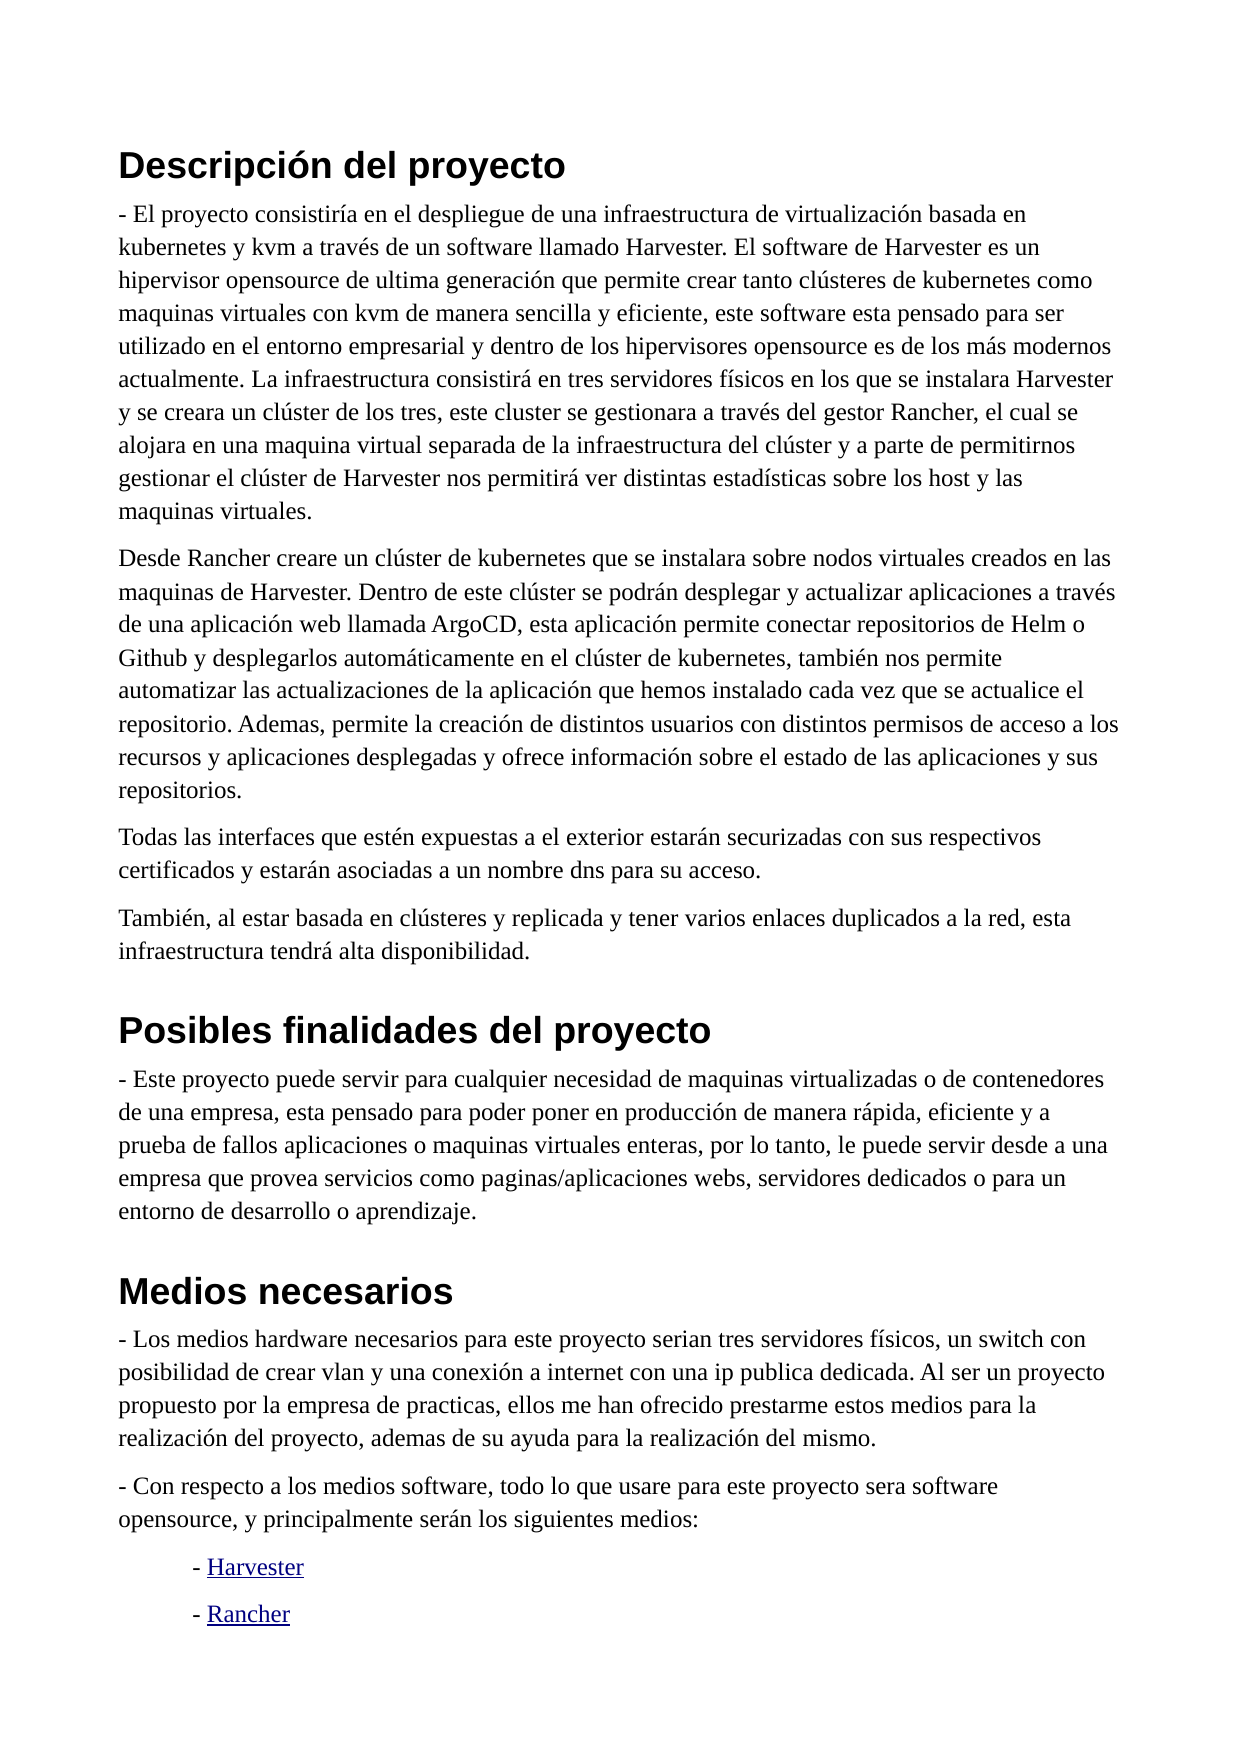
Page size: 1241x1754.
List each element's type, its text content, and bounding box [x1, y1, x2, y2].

subtitle Medios necesarios [118, 1269, 1122, 1312]
text - Este proyecto puede servir para cualquier necesidad de maquinas virtualizadas o de contenedores de una empresa, esta pensado para poder poner en producción de manera rápida, eficiente y a prueba de fallos aplicaciones o maquinas virtuales enteras, por lo tanto, le puede servir desde a una empresa que provea servicios como paginas/aplicaciones webs, servidores dedicados o para un entorno de desarrollo o aprendizaje. [118, 1064, 1122, 1225]
text - Rancher [118, 1599, 1122, 1628]
text - Con respecto a los medios software, todo lo que usare para este proyecto sera software opensource, y principalmente serán los siguientes medios: [118, 1471, 1122, 1533]
text Desde Rancher creare un clúster de kubernetes que se instalara sobre nodos virtuales creados en las maquinas de Harvester. Dentro de este clúster se podrán desplegar y actualizar aplicaciones a través de una aplicación web llamada ArgoCD, esta aplicación permite conectar repositorios de Helm o Github y desplegarlos automáticamente en el clúster de kubernetes, también nos permite automatizar las actualizaciones de la aplicación que hemos instalado cada vez que se actualice el repositorio. Ademas, permite la creación de distintos usuarios con distintos permisos de acceso a los recursos y aplicaciones desplegadas y ofrece información sobre el estado de las aplicaciones y sus repositorios. [118, 543, 1122, 803]
text - Los medios hardware necesarios para este proyecto serian tres servidores físicos, un switch con posibilidad de crear vlan y una conexión a internet con una ip publica dedicada. Al ser un proyecto propuesto por la empresa de practicas, ellos me han ofrecido prestarme estos medios para la realización del proyecto, ademas de su ayuda para la realización del mismo. [118, 1324, 1122, 1452]
subtitle Posibles finalidades del proyecto [118, 1008, 1122, 1052]
text - El proyecto consistiría en el despliegue de una infraestructura de virtualización basada en kubernetes y kvm a través de un software llamado Harvester. El software de Harvester es un hipervisor opensource de ultima generación que permite crear tanto clústeres de kubernetes como maquinas virtuales con kvm de manera sencilla y eficiente, este software esta pensado para ser utilizado en el entorno empresarial y dentro de los hipervisores opensource es de los más modernos actualmente. La infraestructura consistirá en tres servidores físicos en los que se instalara Harvester y se creara un clúster de los tres, este cluster se gestionara a través del gestor Rancher, el cual se alojara en una maquina virtual separada de la infraestructura del clúster y a parte de permitirnos gestionar el clúster de Harvester nos permitirá ver distintas estadísticas sobre los host y las maquinas virtuales. [118, 199, 1122, 525]
subtitle Descripción del proyecto [118, 143, 1122, 186]
text Todas las interfaces que estén expuestas a el exterior estarán securizadas con sus respectivos certificados y estarán asociadas a un nombre dns para su acceso. [118, 822, 1122, 884]
text - Harvester [118, 1552, 1122, 1581]
text También, al estar basada en clústeres y replicada y tener varios enlaces duplicados a la red, esta infraestructura tendrá alta disponibilidad. [118, 903, 1122, 965]
